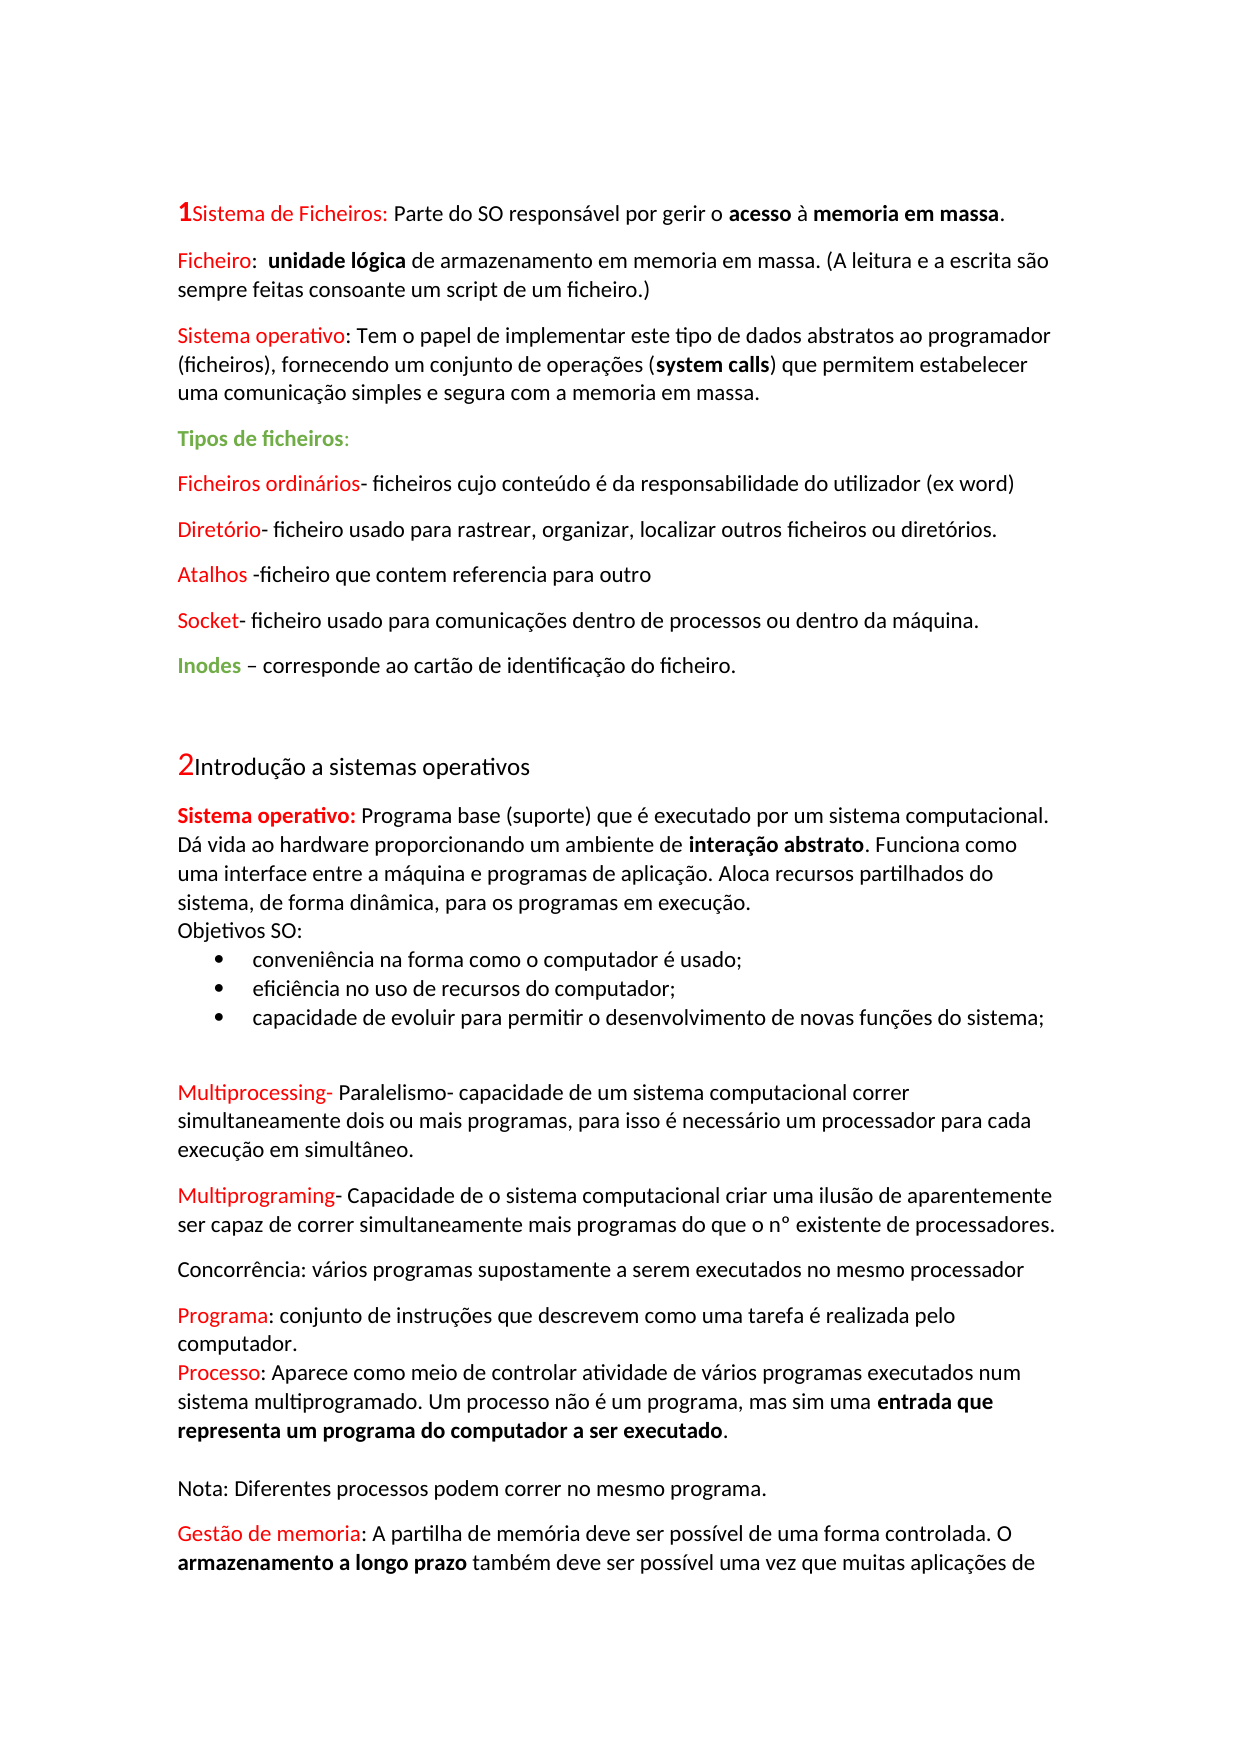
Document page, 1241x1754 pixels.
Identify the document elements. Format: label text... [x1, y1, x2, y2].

list eficiência no uso de recursos do computador; [215, 974, 1063, 1002]
text Sistema operativo: Tem o papel de implementar este tipo de dados abstratos ao programador (ficheiros), fornecendo um conjunto de operações (system calls) que permitem estabelecer uma comunicação simples e segura com a memoria em massa. [177, 321, 1063, 407]
text Concorrência: vários programas supostamente a serem executados no mesmo processador [177, 1255, 1063, 1283]
text 2Introdução a sistemas operativos [177, 743, 1063, 783]
text Tipos de ficheiros: [177, 424, 1063, 452]
text Socket- ficheiro usado para comunicações dentro de processos ou dentro da máquina. [177, 606, 1063, 634]
text Gestão de memoria: A partilha de memória deve ser possível de uma forma controlada. O armazenamento a longo prazo também deve ser possível uma vez que muitas aplicações de [177, 1519, 1063, 1576]
text Processo: Aparece como meio de controlar atividade de vários programas executados num sistema multiprogramado. Um processo não é um programa, mas sim uma entrada que representa um programa do computador a ser executado. [177, 1358, 1063, 1444]
list conveniência na forma como o computador é usado; [215, 946, 1063, 973]
text 1Sistema de Ficheiros: Parte do SO responsável por gerir o acesso à memoria em massa. [177, 193, 1063, 229]
text Diretório- ficheiro usado para rastrear, organizar, localizar outros ficheiros ou diretórios. [177, 515, 1063, 543]
text Ficheiros ordinários- ficheiros cujo conteúdo é da responsabilidade do utilizador (ex word) [177, 469, 1063, 498]
text Inodes – corresponde ao cartão de identificação do ficheiro. [177, 652, 1063, 680]
text Ficheiro: unidade lógica de armazenamento em memoria em massa. (A leitura e a escrita são sempre feitas consoante um script de um ficheiro.) [177, 246, 1063, 303]
text Objetivos SO: [177, 917, 1063, 945]
text Atalhos -ficheiro que contem referencia para outro [177, 561, 1063, 589]
text Nota: Diferentes processos podem correr no mesmo programa. [177, 1474, 1063, 1502]
text Dá vida ao hardware proporcionando um ambiente de interação abstrato. Funciona como uma interface entre a máquina e programas de aplicação. Aloca recursos partilhados do sistema, de forma dinâmica, para os programas em execução. [177, 830, 1063, 916]
text Multiprocessing- Paralelismo- capacidade de um sistema computacional correr simultaneamente dois ou mais programas, para isso é necessário um processador para cada execução em simultâneo. [177, 1078, 1063, 1163]
list capacidade de evoluir para permitir o desenvolvimento de novas funções do sistema; [215, 1003, 1063, 1031]
text Multiprograming- Capacidade de o sistema computacional criar uma ilusão de aparentemente ser capaz de correr simultaneamente mais programas do que o nº existente de processadores. [177, 1181, 1063, 1238]
text Programa: conjunto de instruções que descrevem como uma tarefa é realizada pelo computador. [177, 1301, 1063, 1358]
text Sistema operativo: Programa base (suporte) que é executado por um sistema computacional. [177, 801, 1063, 829]
